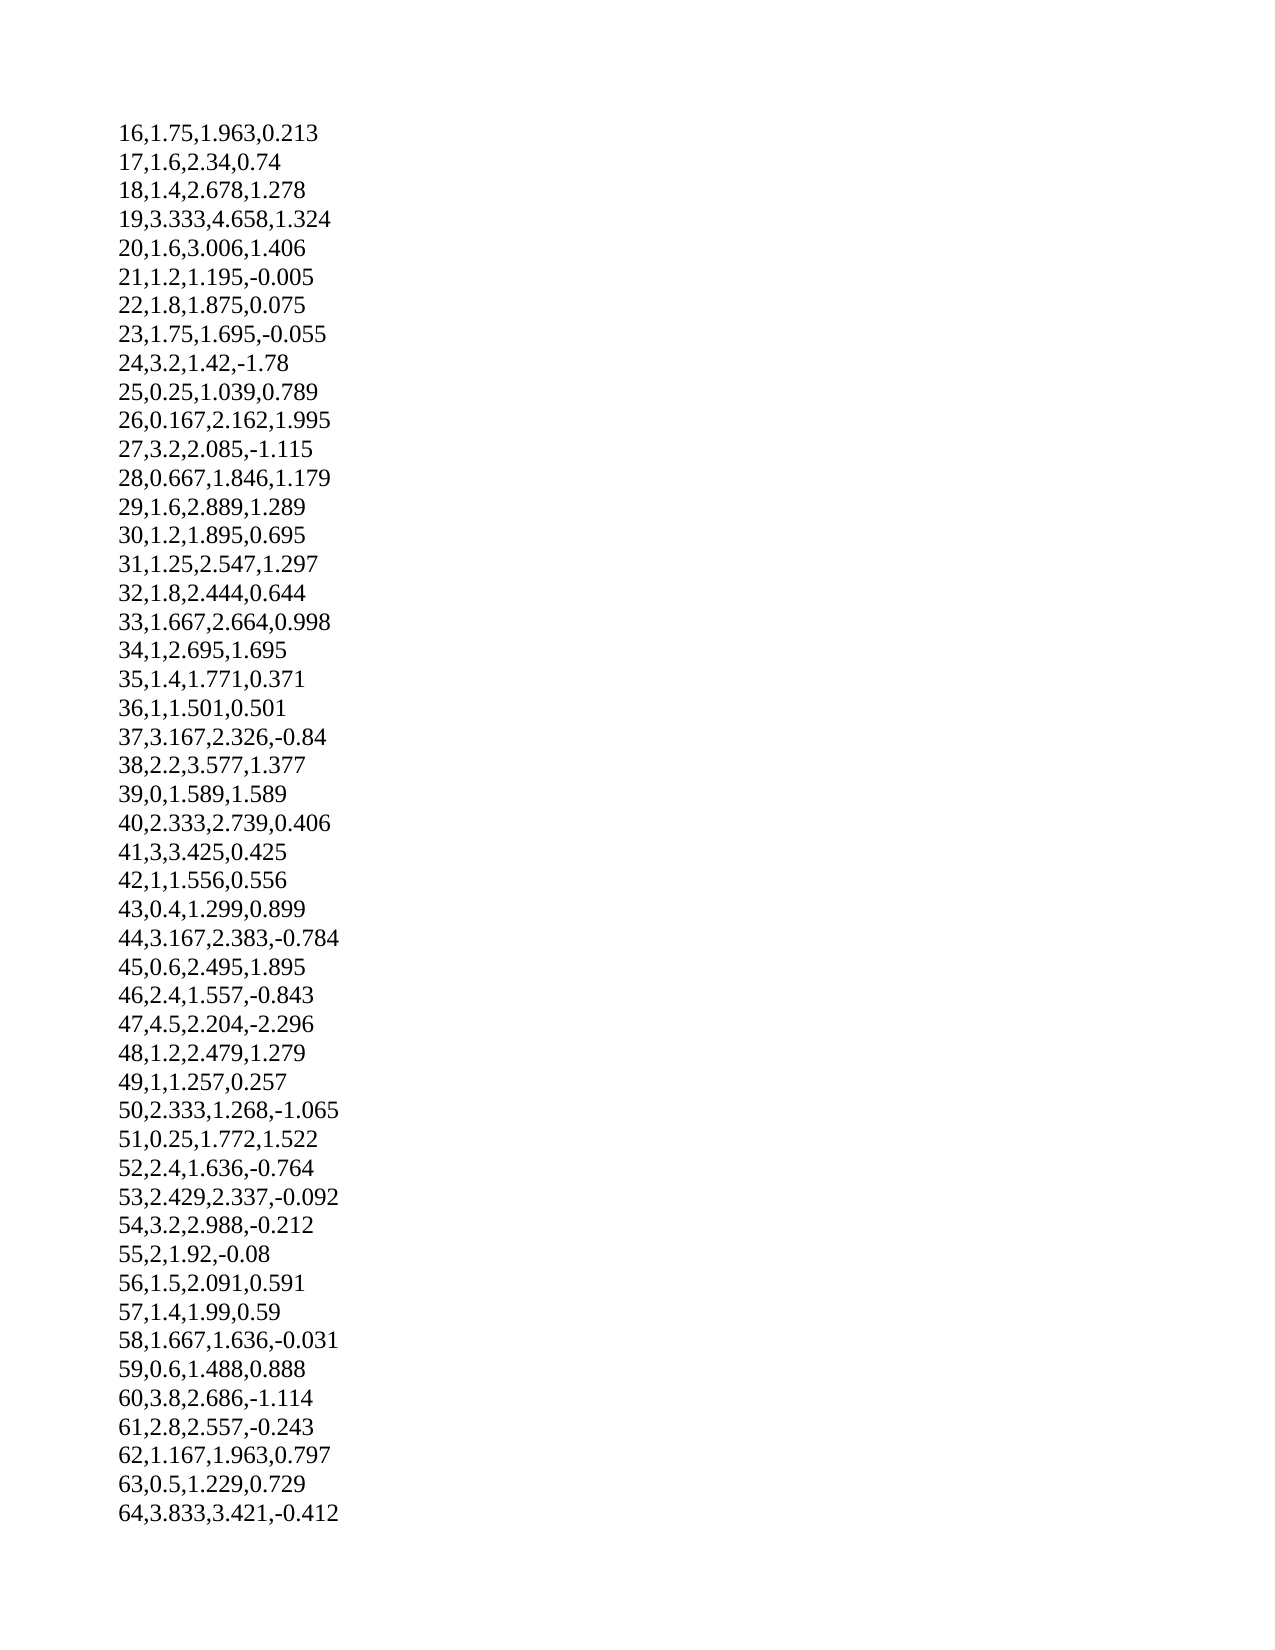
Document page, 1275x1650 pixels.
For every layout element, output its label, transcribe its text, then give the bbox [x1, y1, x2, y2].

text 17,1.6,2.34,0.74 [118, 147, 1157, 176]
text 40,2.333,2.739,0.406 [118, 808, 1157, 837]
text 59,0.6,1.488,0.888 [118, 1354, 1157, 1383]
text 57,1.4,1.99,0.59 [118, 1297, 1157, 1326]
text 62,1.167,1.963,0.797 [118, 1441, 1157, 1469]
text 58,1.667,1.636,-0.031 [118, 1326, 1157, 1354]
text 44,3.167,2.383,-0.784 [118, 923, 1157, 952]
text 55,2,1.92,-0.08 [118, 1239, 1157, 1268]
text 26,0.167,2.162,1.995 [118, 406, 1157, 434]
text 32,1.8,2.444,0.644 [118, 578, 1157, 607]
text 27,3.2,2.085,-1.115 [118, 434, 1157, 463]
text 33,1.667,2.664,0.998 [118, 607, 1157, 636]
text 63,0.5,1.229,0.729 [118, 1469, 1157, 1498]
text 28,0.667,1.846,1.179 [118, 463, 1157, 492]
text 39,0,1.589,1.589 [118, 779, 1157, 808]
text 49,1,1.257,0.257 [118, 1067, 1157, 1096]
text 61,2.8,2.557,-0.243 [118, 1412, 1157, 1441]
text 42,1,1.556,0.556 [118, 866, 1157, 894]
text 37,3.167,2.326,-0.84 [118, 722, 1157, 751]
text 21,1.2,1.195,-0.005 [118, 262, 1157, 291]
text 20,1.6,3.006,1.406 [118, 233, 1157, 262]
text 60,3.8,2.686,-1.114 [118, 1383, 1157, 1412]
text 24,3.2,1.42,-1.78 [118, 348, 1157, 377]
text 30,1.2,1.895,0.695 [118, 521, 1157, 549]
text 56,1.5,2.091,0.591 [118, 1268, 1157, 1297]
text 18,1.4,2.678,1.278 [118, 176, 1157, 204]
text 38,2.2,3.577,1.377 [118, 751, 1157, 779]
text 53,2.429,2.337,-0.092 [118, 1182, 1157, 1211]
text 51,0.25,1.772,1.522 [118, 1124, 1157, 1153]
text 25,0.25,1.039,0.789 [118, 377, 1157, 406]
text 64,3.833,3.421,-0.412 [118, 1498, 1157, 1527]
text 52,2.4,1.636,-0.764 [118, 1153, 1157, 1182]
text 47,4.5,2.204,-2.296 [118, 1009, 1157, 1038]
text 36,1,1.501,0.501 [118, 693, 1157, 722]
text 35,1.4,1.771,0.371 [118, 664, 1157, 693]
text 22,1.8,1.875,0.075 [118, 291, 1157, 319]
text 34,1,2.695,1.695 [118, 636, 1157, 664]
text 19,3.333,4.658,1.324 [118, 204, 1157, 233]
text 46,2.4,1.557,-0.843 [118, 981, 1157, 1009]
text 23,1.75,1.695,-0.055 [118, 319, 1157, 348]
text 41,3,3.425,0.425 [118, 837, 1157, 866]
text 45,0.6,2.495,1.895 [118, 952, 1157, 981]
text 29,1.6,2.889,1.289 [118, 492, 1157, 521]
text 50,2.333,1.268,-1.065 [118, 1096, 1157, 1124]
text 48,1.2,2.479,1.279 [118, 1038, 1157, 1067]
text 16,1.75,1.963,0.213 [118, 118, 1157, 147]
text 43,0.4,1.299,0.899 [118, 894, 1157, 923]
text 31,1.25,2.547,1.297 [118, 549, 1157, 578]
text 54,3.2,2.988,-0.212 [118, 1211, 1157, 1239]
